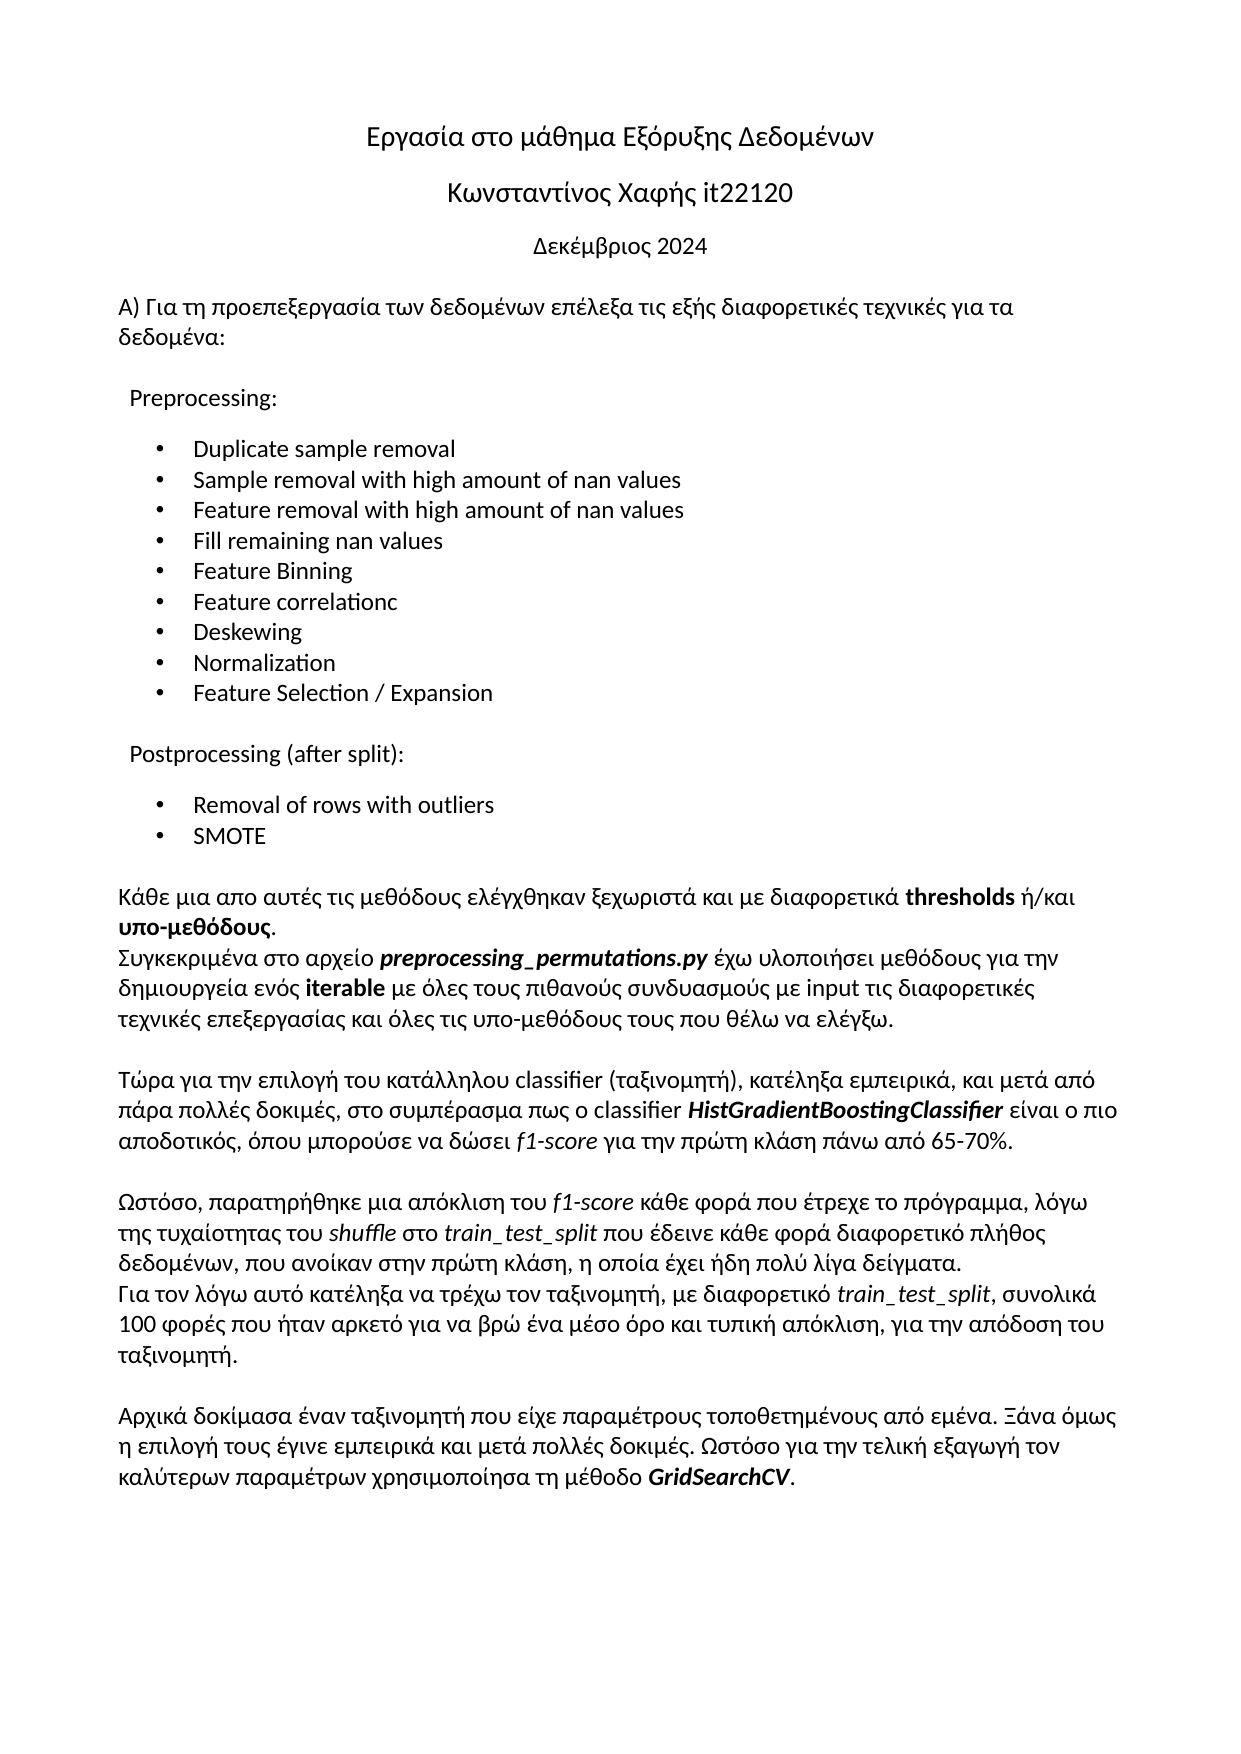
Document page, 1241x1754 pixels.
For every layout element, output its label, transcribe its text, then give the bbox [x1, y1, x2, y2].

list Feature removal with high amount of nan values [156, 494, 1122, 525]
text Preprocessing: [118, 383, 1122, 413]
list Deskewing [156, 617, 1122, 647]
text Τώρα για την επιλογή του κατάλληλου classifier (ταξινομητή), κατέληξα εμπειρικά, και μετά από πάρα πολλές δοκιμές, στο συμπέρασμα πως ο classifier HistGradientBoostingClassifier είναι ο πιο αποδοτικός, όπου μπορούσε να δώσει f1-score για την πρώτη κλάση πάνω από 65-70%. [118, 1064, 1122, 1156]
list Duplicate sample removal [156, 433, 1122, 464]
list Sample removal with high amount of nan values [156, 464, 1122, 494]
text Α) Για τη προεπεξεργασία των δεδομένων επέλεξα τις εξής διαφορετικές τεχνικές για τα δεδομένα: [118, 291, 1122, 352]
list SMOTE [156, 820, 1122, 851]
list Removal of rows with outliers [156, 789, 1122, 820]
list Feature correlationc [156, 586, 1122, 617]
text Για τον λόγω αυτό κατέληξα να τρέχω τον ταξινομητή, με διαφορετικό train_test_split, συνολικά 100 φορές που ήταν αρκετό για να βρώ ένα μέσο όρο και τυπική απόκλιση, για την απόδοση του ταξινομητή. [118, 1278, 1122, 1369]
list Normalization [156, 647, 1122, 678]
list Feature Binning [156, 556, 1122, 586]
text Εργασία στο μάθημα Εξόρυξης Δεδομένων [118, 118, 1122, 154]
text Κάθε μια απο αυτές τις μεθόδους ελέγχθηκαν ξεχωριστά και με διαφορετικά thresholds ή/και υπο-μεθόδους. [118, 881, 1122, 942]
text Συγκεκριμένα στο αρχείο preprocessing_permutations.py έχω υλοποιήσει μεθόδους για την δημιουργεία ενός iterable με όλες τους πιθανούς συνδυασμούς με input τις διαφορετικές τεχνικές επεξεργασίας και όλες τις υπο-μεθόδους τους που θέλω να ελέγξω. [118, 942, 1122, 1034]
text Postprocessing (after split): [118, 739, 1122, 769]
list Feature Selection / Expansion [156, 678, 1122, 708]
list Fill remaining nan values [156, 525, 1122, 556]
text Αρχικά δοκίμασα έναν ταξινομητή που είχε παραμέτρους τοποθετημένους από εμένα. Ξάνα όμως η επιλογή τους έγινε εμπειρικά και μετά πολλές δοκιμές. Ωστόσο για την τελική εξαγωγή τον καλύτερων παραμέτρων χρησιμοποίησα τη μέθοδο GridSearchCV. [118, 1400, 1122, 1491]
text Δεκέμβριος 2024 [118, 230, 1122, 261]
text Κωνσταντίνος Χαφής it22120 [118, 174, 1122, 210]
text Ωστόσο, παρατηρήθηκε μια απόκλιση του f1-score κάθε φορά που έτρεχε το πρόγραμμα, λόγω της τυχαίοτητας του shuffle στο train_test_split που έδεινε κάθε φορά διαφορετικό πλήθος δεδομένων, που ανοίκαν στην πρώτη κλάση, η οποία έχει ήδη πολύ λίγα δείγματα. [118, 1186, 1122, 1278]
